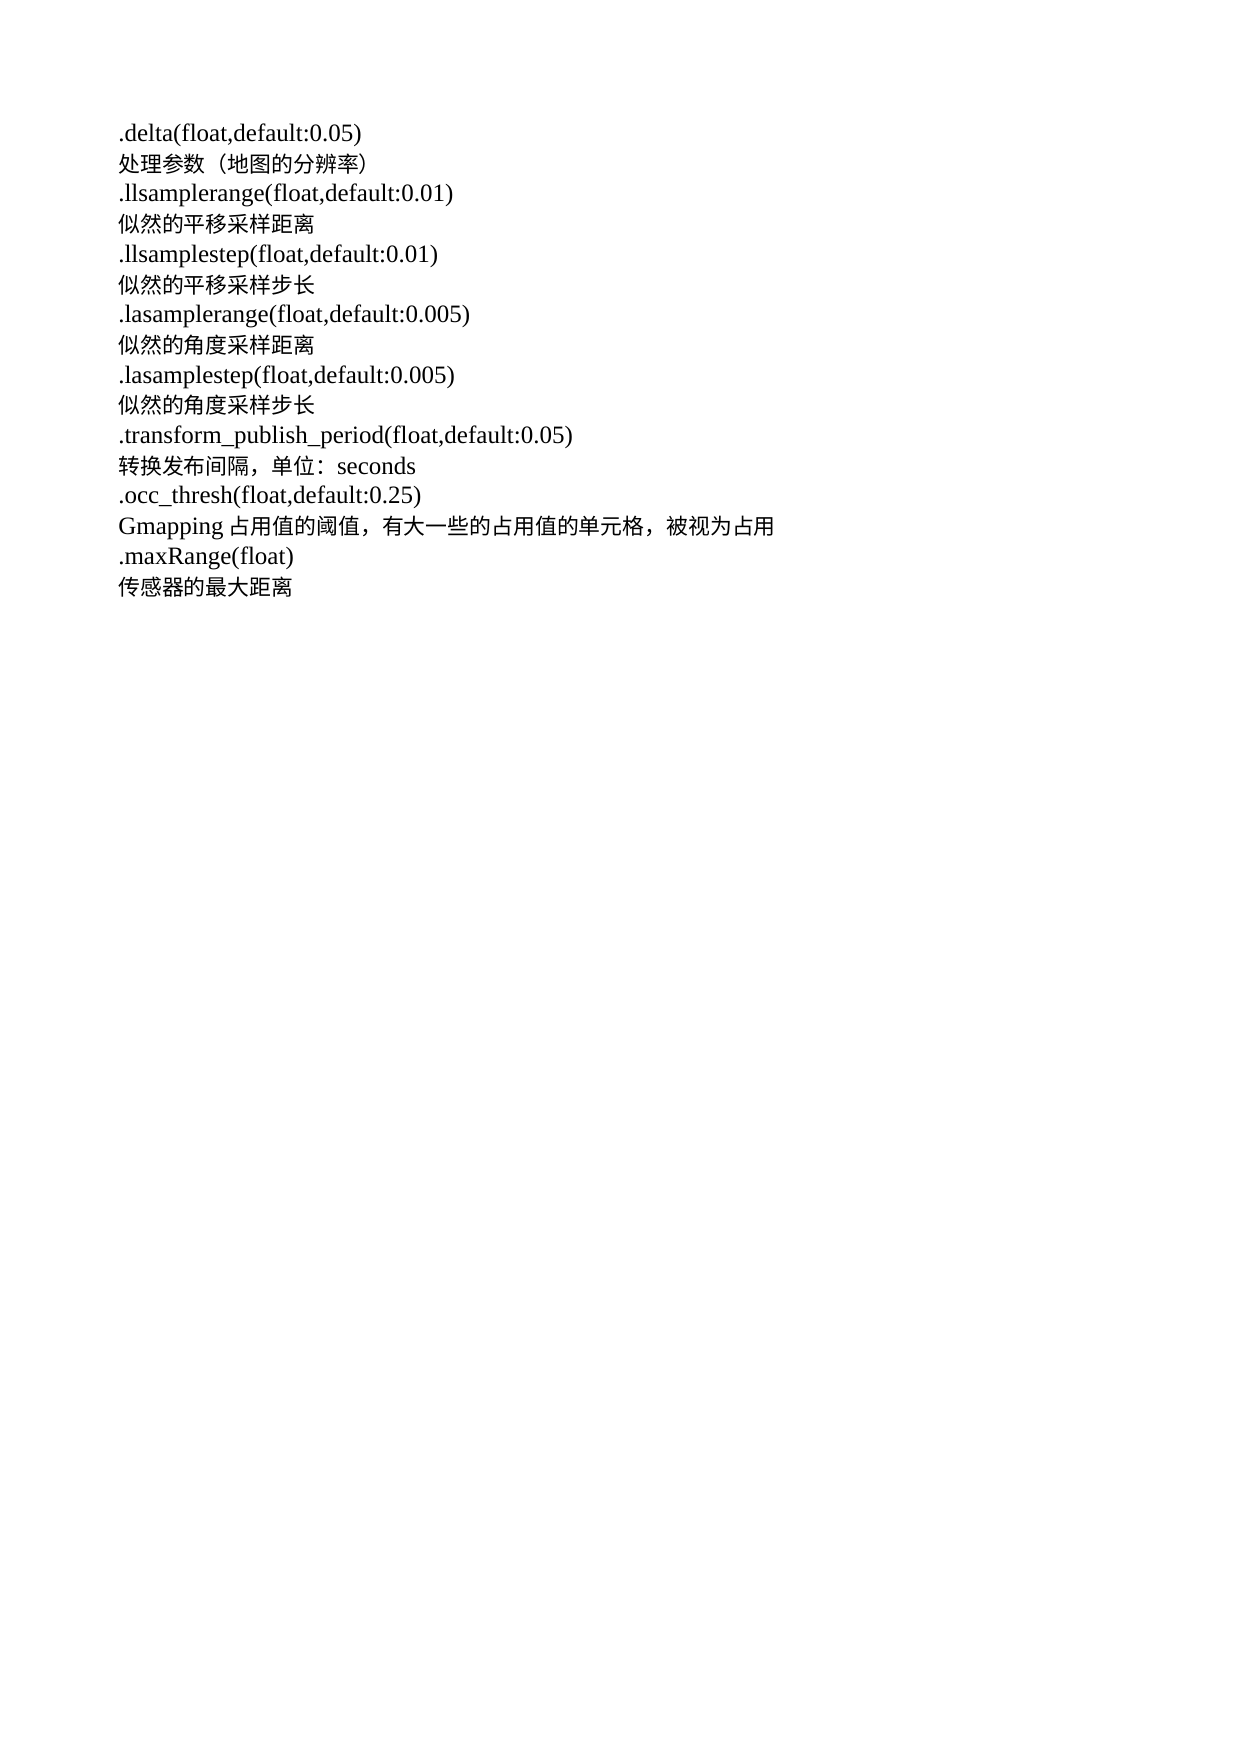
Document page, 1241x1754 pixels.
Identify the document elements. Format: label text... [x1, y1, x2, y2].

text 处理参数（地图的分辨率） [118, 147, 1122, 178]
text 传感器的最大距离 [118, 570, 1122, 601]
text .llsamplerange(float,default:0.01) [118, 178, 1122, 207]
text .lasamplestep(float,default:0.005) [118, 360, 1122, 388]
text 似然的角度采样步长 [118, 388, 1122, 420]
text .maxRange(float) [118, 541, 1122, 570]
text .llsamplestep(float,default:0.01) [118, 239, 1122, 268]
text 转换发布间隔，单位：seconds [118, 449, 1122, 481]
text .transform_publish_period(float,default:0.05) [118, 420, 1122, 449]
text .lasamplerange(float,default:0.005) [118, 299, 1122, 328]
text .delta(float,default:0.05) [118, 118, 1122, 147]
text 似然的角度采样距离 [118, 328, 1122, 360]
text 似然的平移采样步长 [118, 268, 1122, 299]
text 似然的平移采样距离 [118, 207, 1122, 239]
text .occ_thresh(float,default:0.25) Gmapping占用值的阈值，有大一些的占用值的单元格，被视为占用 [118, 481, 1122, 541]
